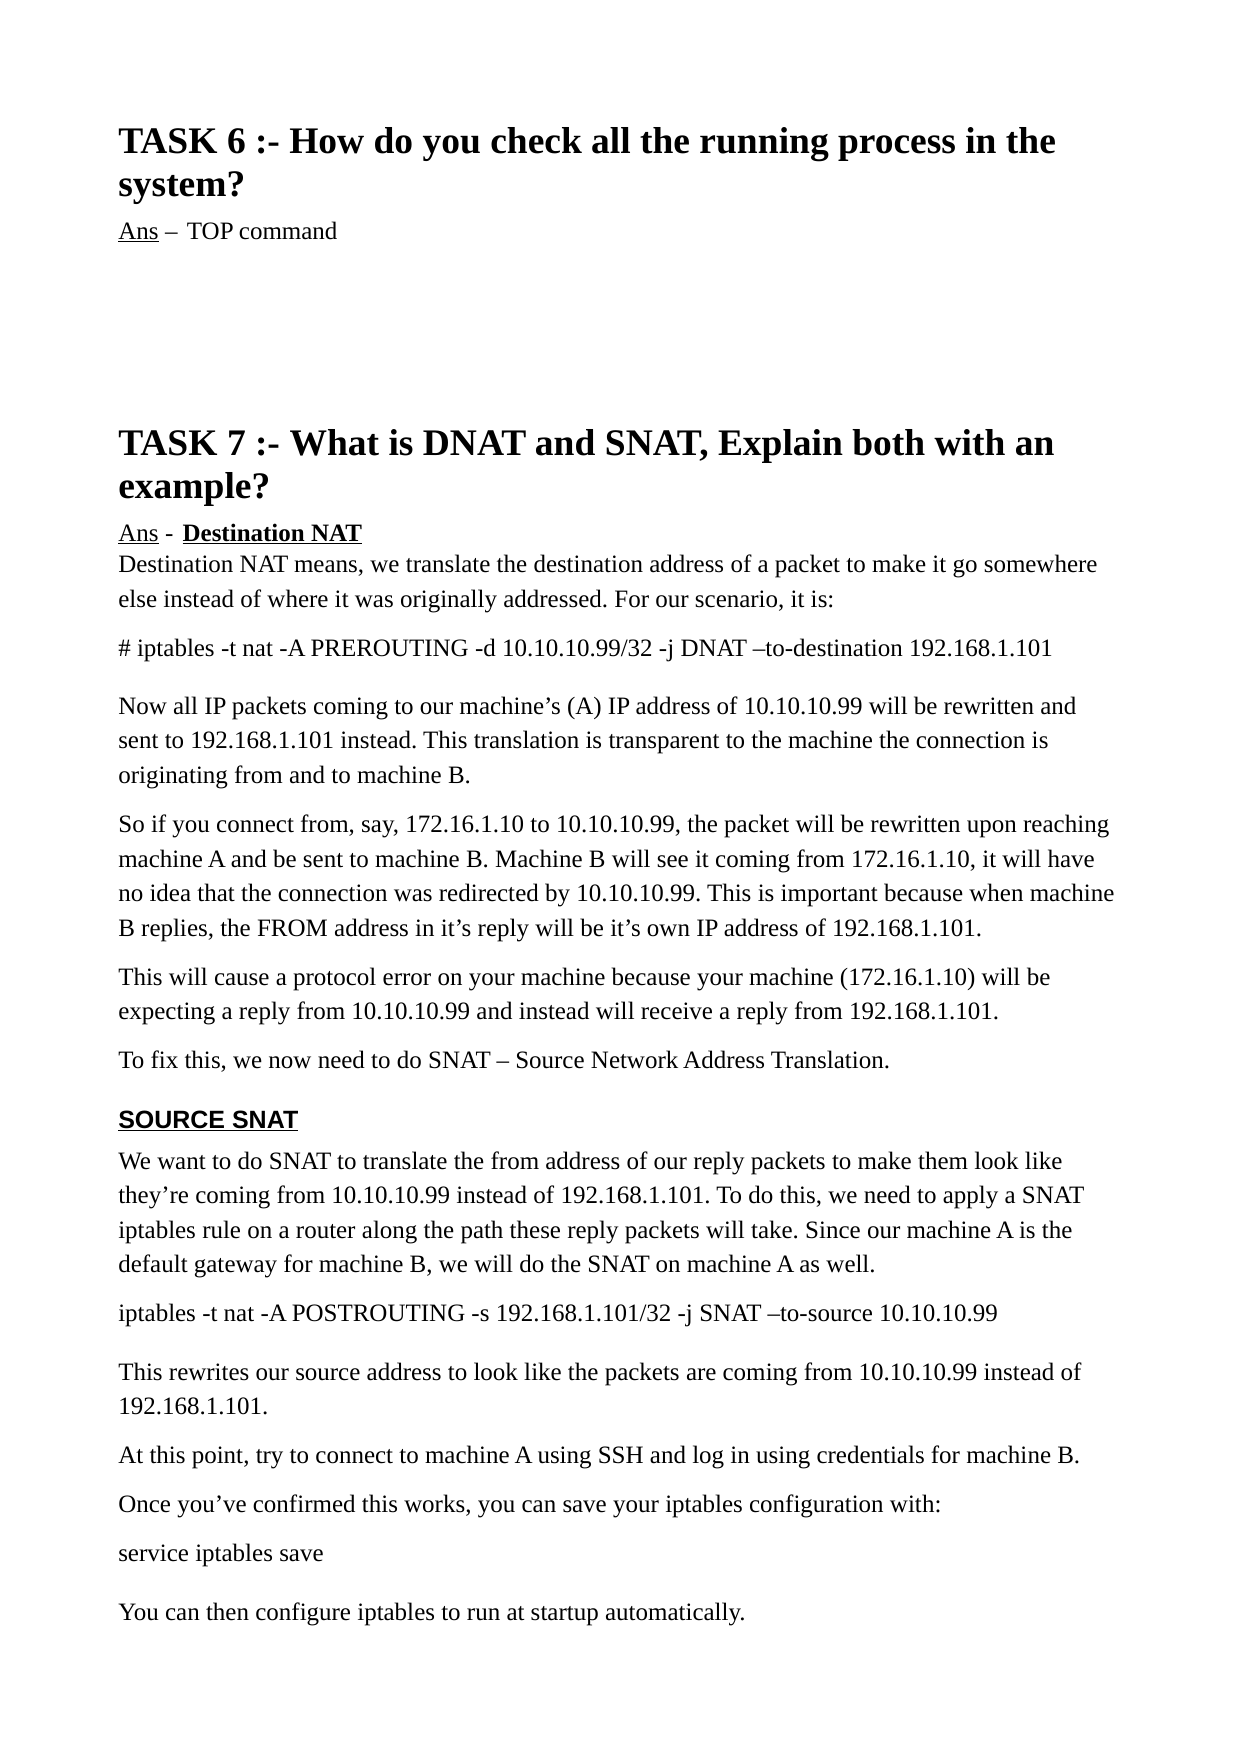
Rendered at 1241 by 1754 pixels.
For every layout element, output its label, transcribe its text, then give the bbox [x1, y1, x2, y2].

text iptables -t nat -A POSTROUTING -s 192.168.1.101/32 -j SNAT –to-source 10.10.10.99 [118, 1298, 1122, 1327]
text We want to do SNAT to translate the from address of our reply packets to make them look like they’re coming from 10.10.10.99 instead of 192.168.1.101. To do this, we need to apply a SNAT iptables rule on a router along the path these reply packets will take. Since our machine A is the default gateway for machine B, we will do the SNAT on machine A as well. [118, 1146, 1122, 1278]
text Ans - Destination NAT [118, 506, 1122, 549]
text You can then configure iptables to run at startup automatically. [118, 1597, 1122, 1625]
subtitle SOURCE SNAT [118, 1105, 1122, 1133]
text So if you connect from, say, 172.16.1.10 to 10.10.10.99, the packet will be rewritten upon reaching machine A and be sent to machine B. Machine B will see it coming from 172.16.1.10, it will have no idea that the connection was redirected by 10.10.10.99. This is important because when machine B replies, the FROM address in it’s reply will be it’s own IP address of 192.168.1.101. [118, 809, 1122, 941]
text TASK 6 :- How do you check all the running process in the system? [118, 118, 1122, 204]
text Once you’ve confirmed this works, you can save your iptables configuration with: [118, 1489, 1122, 1518]
text TASK 7 :- What is DNAT and SNAT, Explain both with an example? [118, 420, 1122, 506]
text To fix this, we now need to do SNAT – Source Network Address Translation. [118, 1045, 1122, 1074]
text Ans – TOP command [118, 204, 1122, 247]
text # iptables -t nat -A PREROUTING -d 10.10.10.99/32 -j DNAT –to-destination 192.168.1.101 [118, 633, 1122, 662]
text At this point, try to connect to machine A using SSH and log in using credentials for machine B. [118, 1440, 1122, 1469]
text This will cause a protocol error on your machine because your machine (172.16.1.10) will be expecting a reply from 10.10.10.99 and instead will receive a reply from 192.168.1.101. [118, 962, 1122, 1025]
text Now all IP packets coming to our machine’s (A) IP address of 10.10.10.99 will be rewritten and sent to 192.168.1.101 instead. This translation is transparent to the machine the connection is originating from and to machine B. [118, 691, 1122, 789]
text service iptables save [118, 1538, 1122, 1567]
text Destination NAT means, we translate the destination address of a packet to make it go somewhere else instead of where it was originally addressed. For our scenario, it is: [118, 549, 1122, 613]
text This rewrites our source address to look like the packets are coming from 10.10.10.99 instead of 192.168.1.101. [118, 1357, 1122, 1420]
